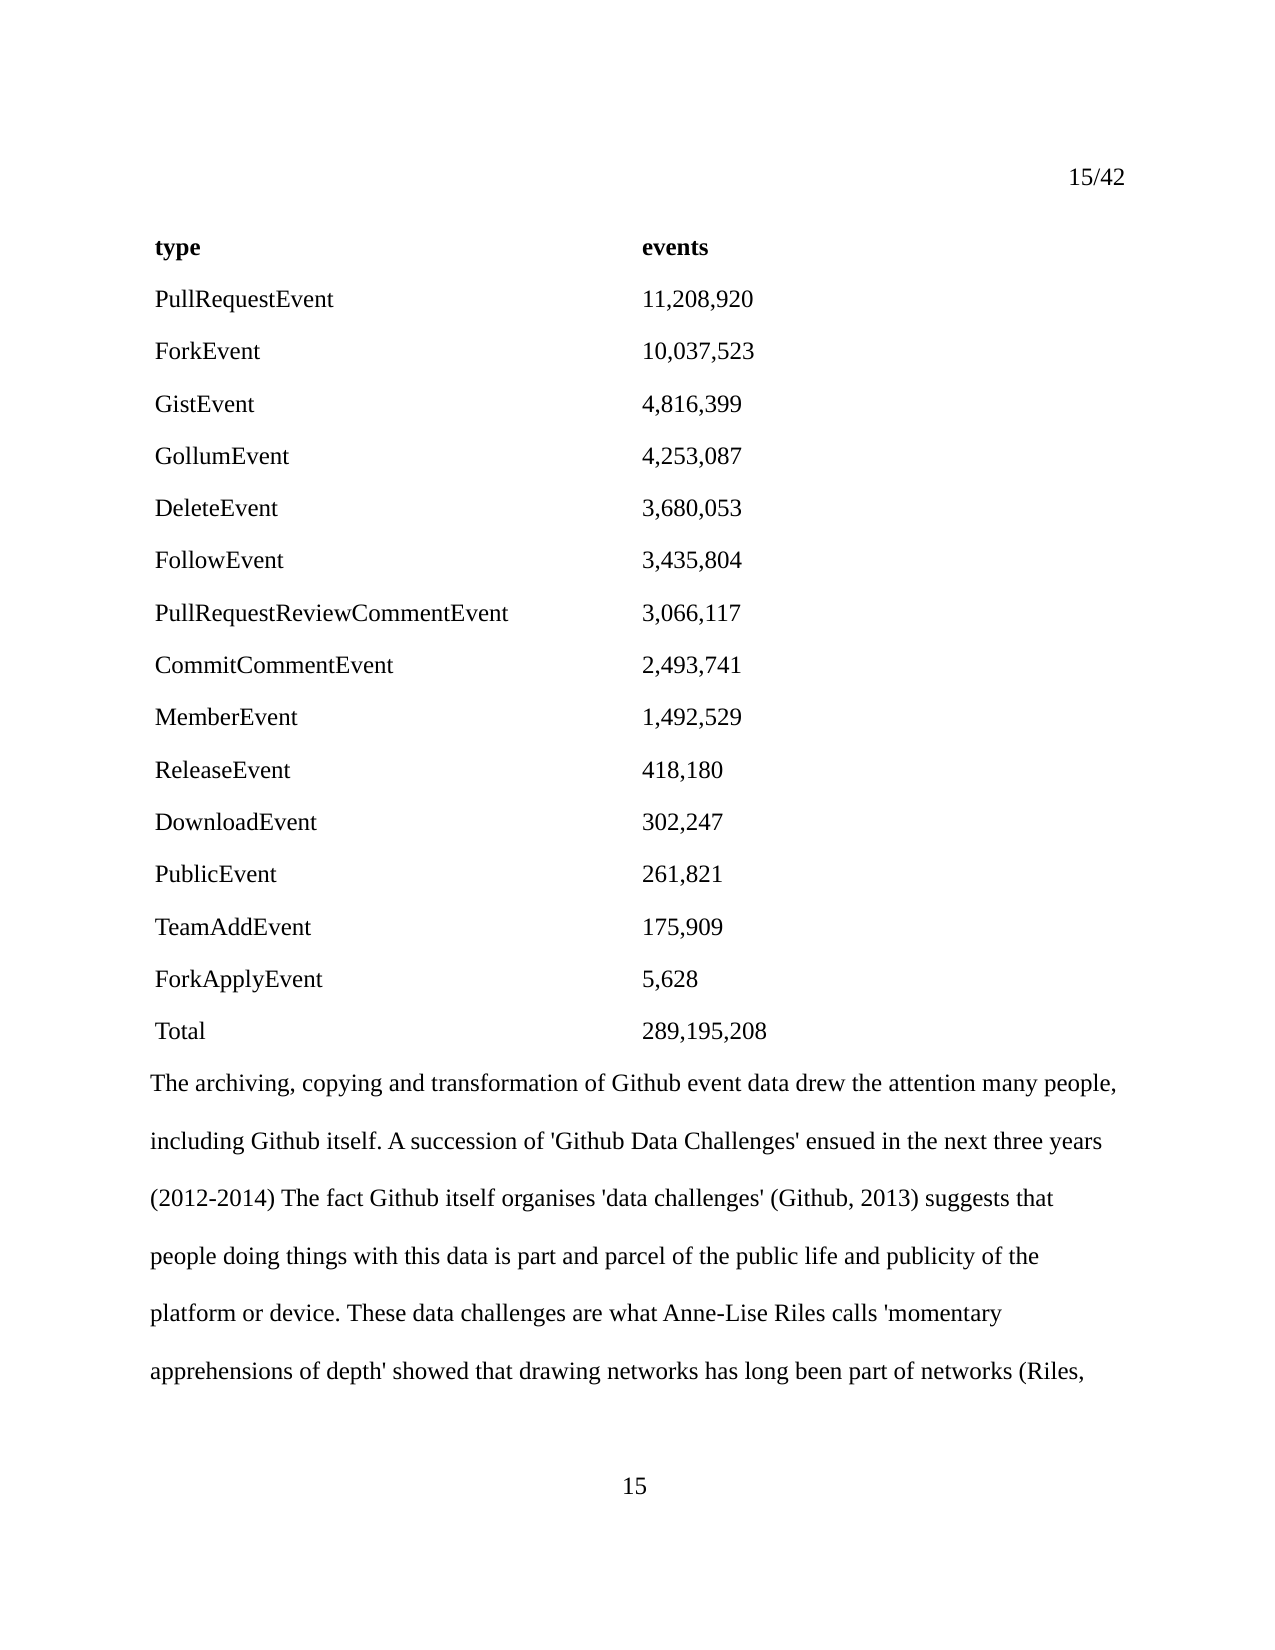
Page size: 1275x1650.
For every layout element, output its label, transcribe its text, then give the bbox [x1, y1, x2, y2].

table_cell 4,253,087 [638, 429, 1125, 481]
table_cell 302,247 [638, 795, 1125, 847]
table_cell 3,066,117 [638, 586, 1125, 638]
table_cell TeamAddEvent [150, 900, 637, 952]
table_cell 3,435,804 [638, 534, 1125, 586]
table_cell 2,493,741 [638, 638, 1125, 691]
table_cell 11,208,920 [638, 272, 1125, 324]
table_cell PublicEvent [150, 848, 637, 900]
table_cell DownloadEvent [150, 795, 637, 847]
table_cell MemberEvent [150, 691, 637, 743]
text The archiving, copying and transformation of Github event data drew the attention many people, including Github itself. A succession of 'Github Data Challenges' ensued in the next three years (2012-2014) The fact Github itself organises 'data challenges' (Github, 2013) suggests that people doing things with this data is part and parcel of the public life and publicity of the platform or device. These data challenges are what Anne-Lise Riles calls 'momentary apprehensions of depth' showed that drawing networks has long been part of networks (Riles, [150, 1068, 1125, 1385]
table_cell 175,909 [638, 900, 1125, 952]
table_cell GistEvent [150, 377, 637, 429]
table_header type [150, 220, 637, 272]
table_cell ForkEvent [150, 325, 637, 377]
table_cell PullRequestReviewCommentEvent [150, 586, 637, 638]
table_cell ForkApplyEvent [150, 952, 637, 1004]
table_cell 3,680,053 [638, 481, 1125, 534]
table_cell Total [150, 1004, 637, 1057]
table_cell FollowEvent [150, 534, 637, 586]
table_cell 1,492,529 [638, 691, 1125, 743]
table_cell 10,037,523 [638, 325, 1125, 377]
table_cell 418,180 [638, 743, 1125, 795]
table_cell ReleaseEvent [150, 743, 637, 795]
table_cell 261,821 [638, 848, 1125, 900]
table_cell GollumEvent [150, 429, 637, 481]
table_cell PullRequestEvent [150, 272, 637, 324]
table_cell DeleteEvent [150, 481, 637, 534]
table_cell 289,195,208 [638, 1004, 1125, 1057]
table_cell 5,628 [638, 952, 1125, 1004]
table_header events [638, 220, 1125, 272]
table_cell CommitCommentEvent [150, 638, 637, 691]
table_cell 4,816,399 [638, 377, 1125, 429]
